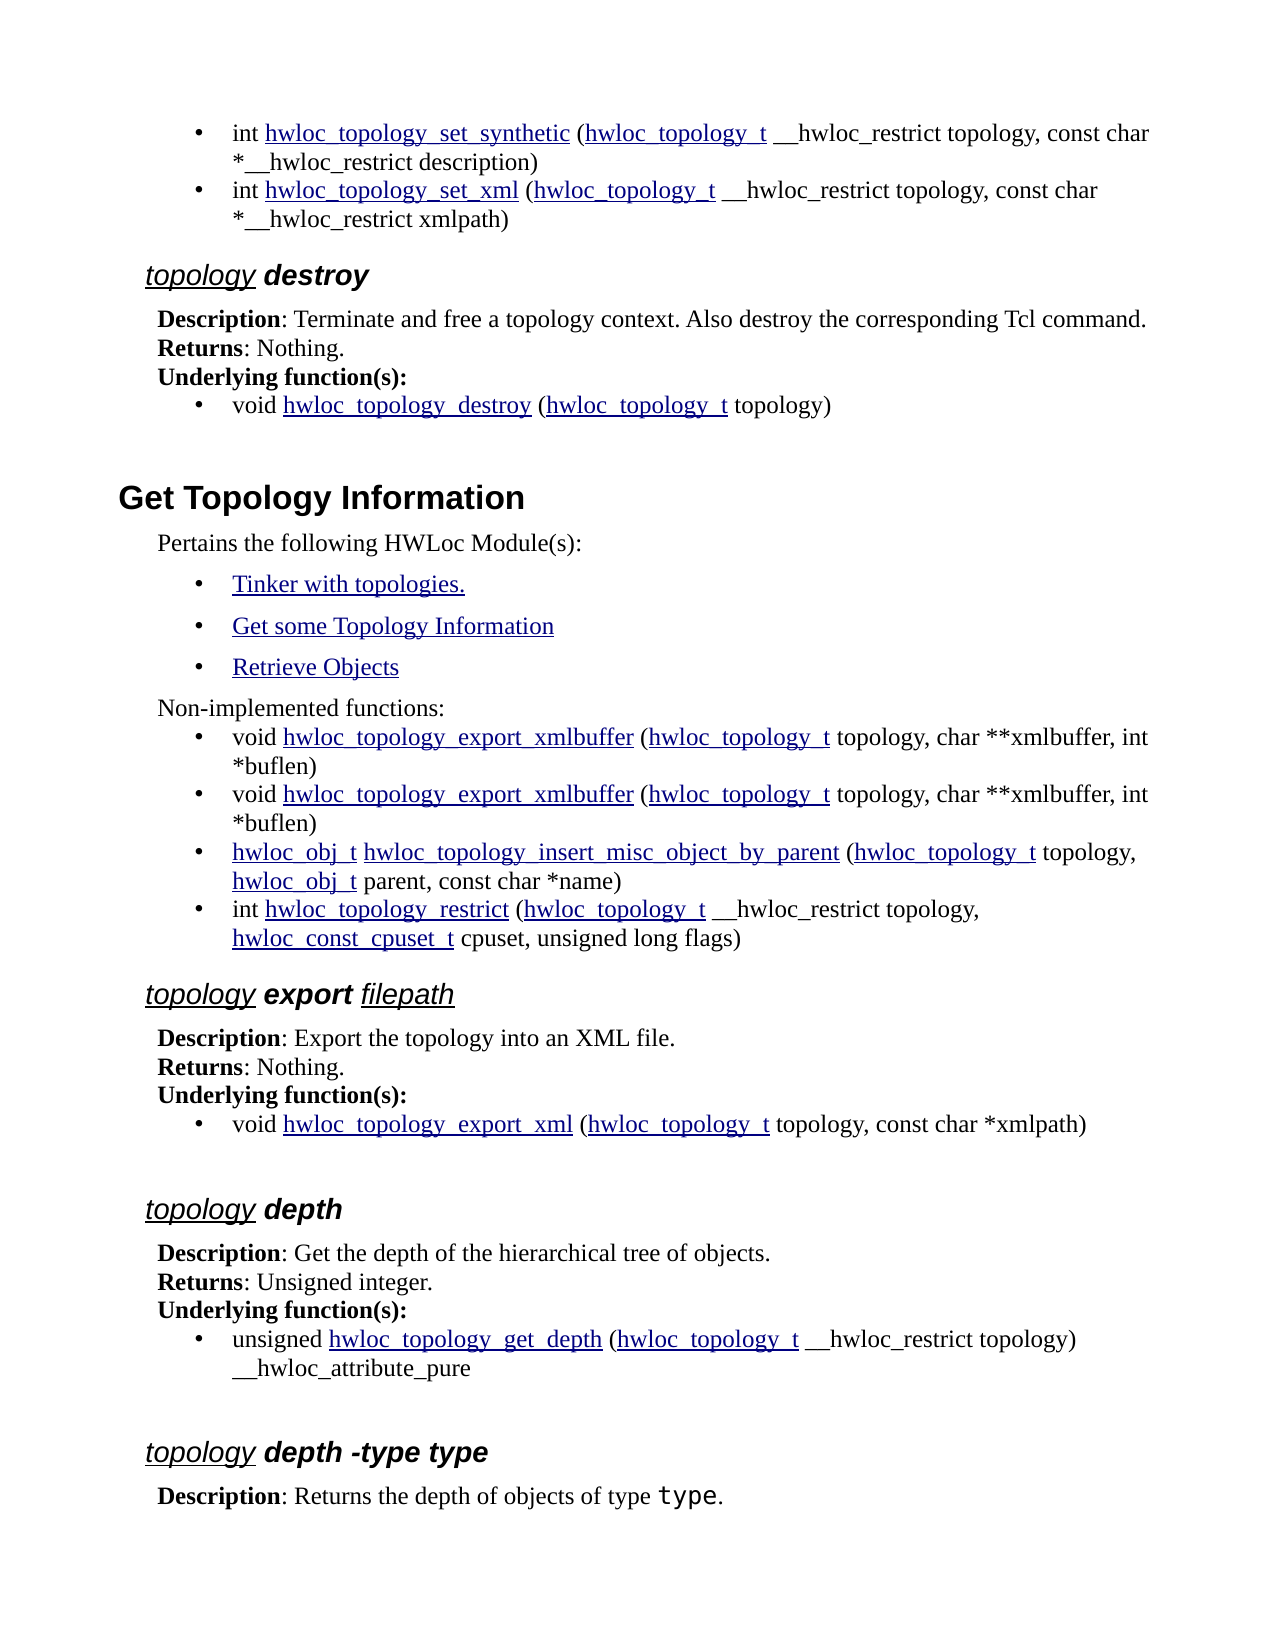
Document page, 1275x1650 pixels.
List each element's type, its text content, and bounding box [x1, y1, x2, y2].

text Underlying function(s): [157, 1081, 1157, 1109]
text Non-implemented functions: [157, 693, 1157, 722]
list hwloc_obj_t hwloc_topology_insert_misc_object_by_parent (hwloc_topology_t topology, hwloc_obj_t parent, const char *name) [194, 837, 1157, 894]
text Returns: Unsigned integer. [157, 1267, 1157, 1295]
subtitle topology depth -type type [145, 1435, 1157, 1469]
list void hwloc_topology_export_xmlbuffer (hwloc_topology_t topology, char **xmlbuffer, int *buflen) [194, 722, 1157, 779]
subtitle Get Topology Information [118, 478, 1157, 516]
text Pertains the following HWLoc Module(s): [157, 528, 1157, 557]
list unsigned hwloc_topology_get_depth (hwloc_topology_t __hwloc_restrict topology) __hwloc_attribute_pure [194, 1324, 1157, 1382]
text Description: Get the depth of the hierarchical tree of objects. [157, 1238, 1157, 1267]
list Tinker with topologies. [194, 569, 1157, 598]
list int hwloc_topology_set_xml (hwloc_topology_t __hwloc_restrict topology, const char *__hwloc_restrict xmlpath) [194, 176, 1157, 233]
list int hwloc_topology_restrict (hwloc_topology_t __hwloc_restrict topology, hwloc_const_cpuset_t cpuset, unsigned long flags) [194, 894, 1157, 952]
text Underlying function(s): [157, 362, 1157, 390]
subtitle topology export filepath [145, 977, 1157, 1011]
text Description: Export the topology into an XML file. [157, 1023, 1157, 1052]
text Returns: Nothing. [157, 333, 1157, 362]
text Returns: Nothing. [157, 1052, 1157, 1081]
list Retrieve Objects [194, 652, 1157, 681]
list void hwloc_topology_export_xmlbuffer (hwloc_topology_t topology, char **xmlbuffer, int *buflen) [194, 779, 1157, 837]
list void hwloc_topology_destroy (hwloc_topology_t topology) [194, 390, 1157, 419]
subtitle topology depth [145, 1192, 1157, 1225]
text Description: Returns the depth of objects of type type. [157, 1481, 1157, 1511]
list int hwloc_topology_set_synthetic (hwloc_topology_t __hwloc_restrict topology, const char *__hwloc_restrict description) [194, 118, 1157, 176]
text Description: Terminate and free a topology context. Also destroy the corresponding Tcl command. [157, 304, 1157, 333]
list Get some Topology Information [194, 611, 1157, 639]
list void hwloc_topology_export_xml (hwloc_topology_t topology, const char *xmlpath) [194, 1109, 1157, 1138]
subtitle topology destroy [145, 258, 1157, 292]
text Underlying function(s): [157, 1295, 1157, 1324]
